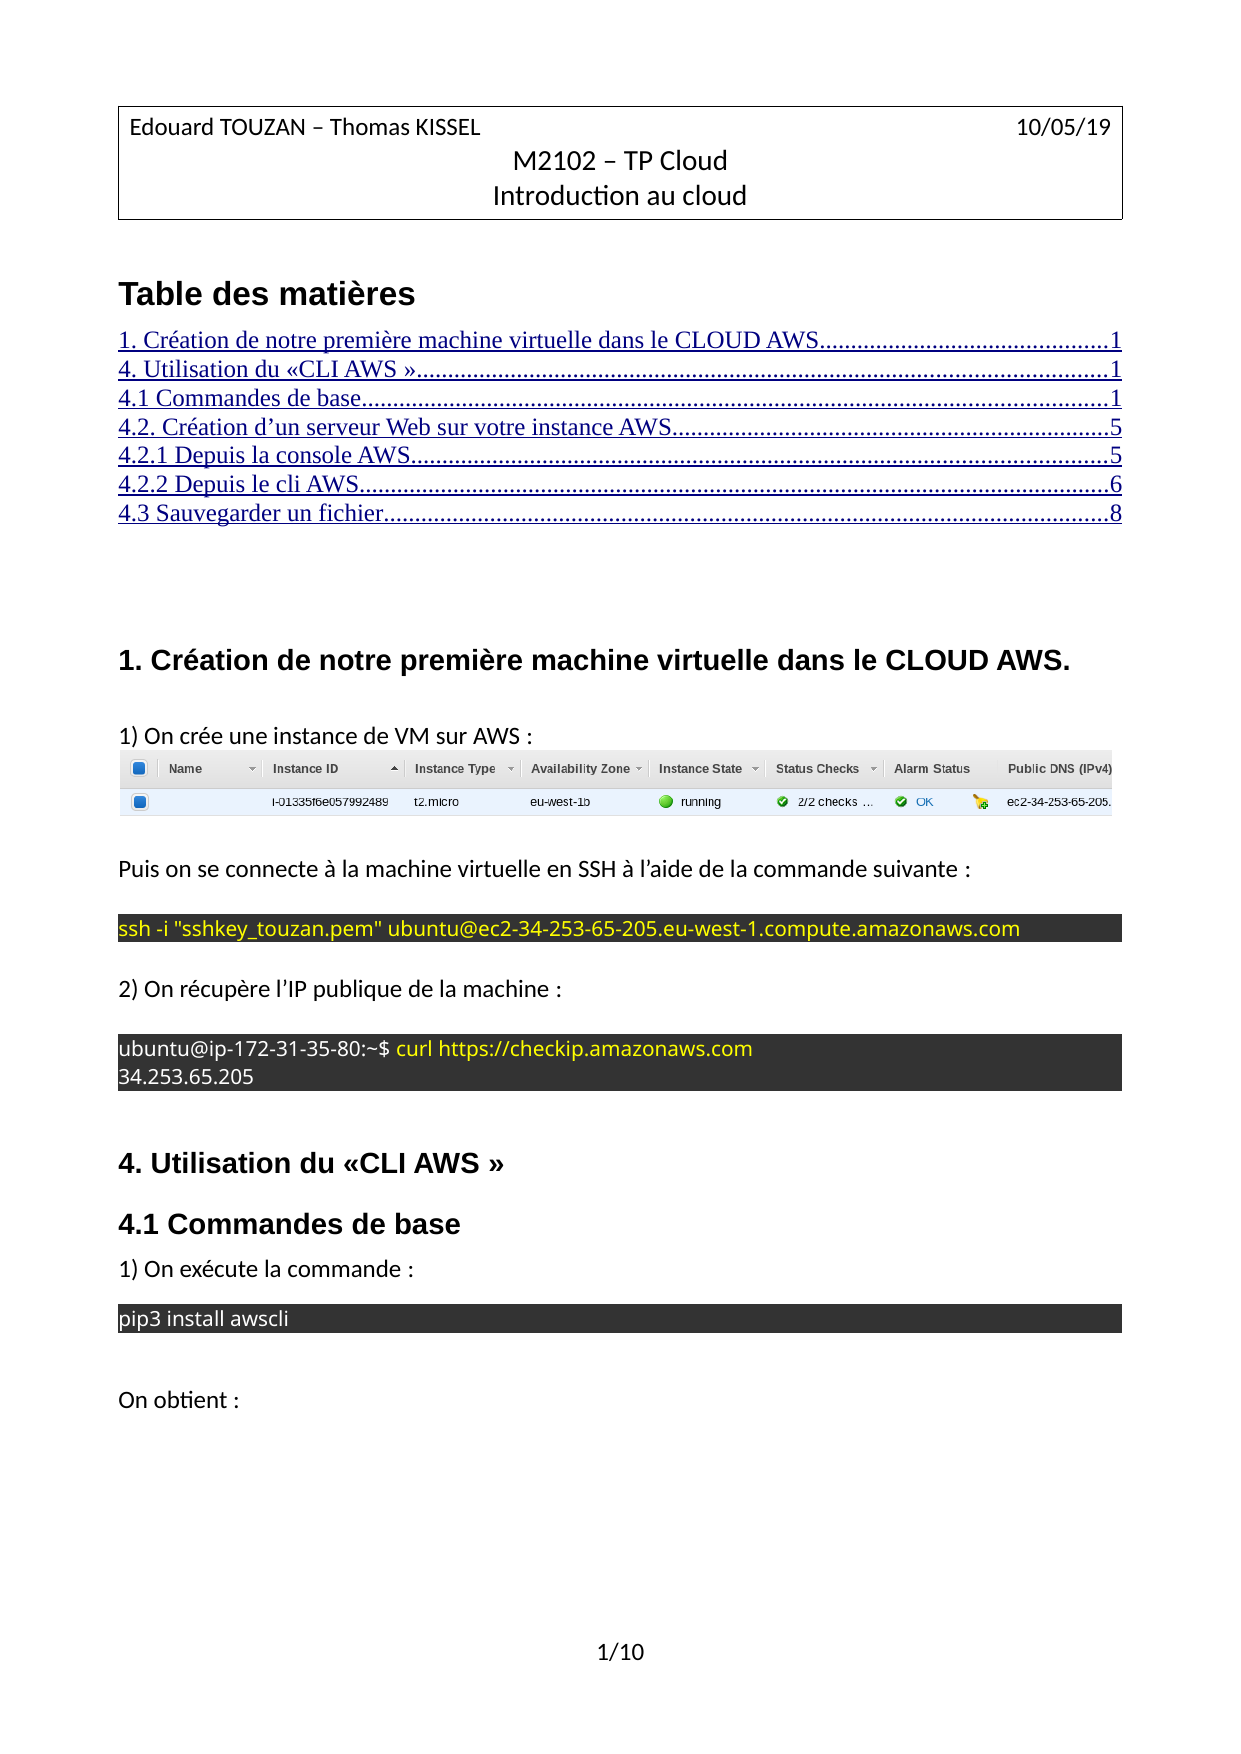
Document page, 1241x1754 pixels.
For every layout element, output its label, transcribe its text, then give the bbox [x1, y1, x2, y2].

text 4.3 Sauvegarder un fichier 8 [118, 498, 1122, 523]
text 4. Utilisation du «CLI AWS » 1 [118, 354, 1122, 379]
subtitle 4. Utilisation du «CLI AWS » [118, 1146, 1122, 1180]
text 1) On exécute la commande : [118, 1253, 1122, 1283]
text 1. Création de notre première machine virtuelle dans le CLOUD AWS. 1 [118, 325, 1122, 350]
subtitle 4.1 Commandes de base [118, 1207, 1122, 1241]
text 4.2.2 Depuis le cli AWS 6 [118, 469, 1122, 494]
subtitle 1. Création de notre première machine virtuelle dans le CLOUD AWS. [118, 643, 1122, 677]
text ubuntu@ip-172-31-35-80:~$ curl https://checkip.amazonaws.com [753, 1034, 1122, 1062]
text 34.253.65.205 [254, 1062, 1122, 1091]
text 4.2.1 Depuis la console AWS 5 [118, 440, 1122, 465]
text 4.1 Commandes de base 1 [118, 383, 1122, 408]
text 2) On récupère l’IP publique de la machine : [118, 973, 1122, 1003]
text Puis on se connecte à la machine virtuelle en SSH à l’aide de la commande suivante : [118, 853, 1122, 883]
text 4.2. Création d’un serveur Web sur votre instance AWS 5 [118, 412, 1122, 437]
text ssh -i "sshkey_touzan.pem" ubuntu@ec2-34-253-65-205.eu-west-1.compute.amazonaws.com [1021, 914, 1122, 942]
subtitle Table des matières [118, 274, 1122, 313]
text 1) On crée une instance de VM sur AWS : [118, 720, 1122, 750]
picture [118, 750, 1123, 823]
text On obtient : [118, 1384, 1122, 1414]
text pip3 install awscli [289, 1304, 1122, 1333]
